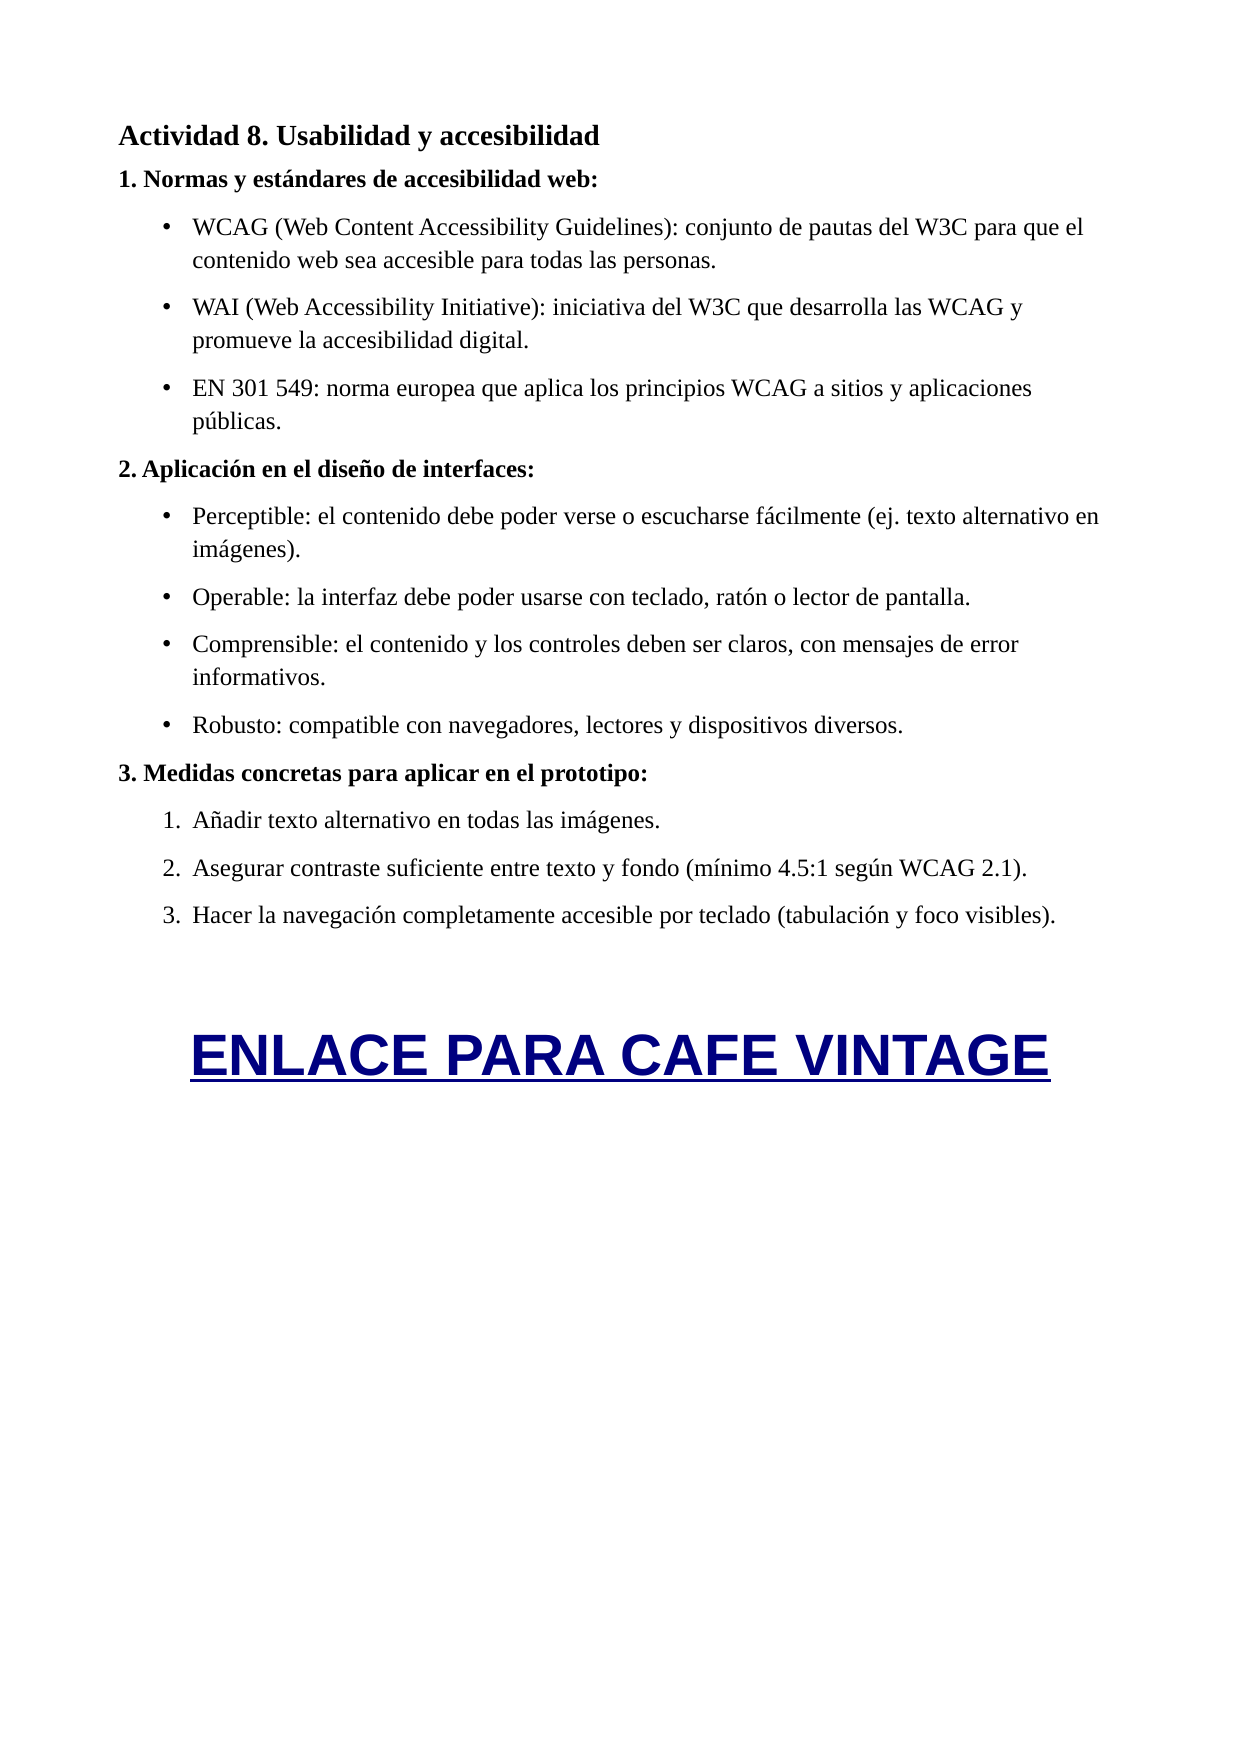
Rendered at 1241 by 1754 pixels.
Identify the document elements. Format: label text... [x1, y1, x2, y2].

list EN 301 549: norma europea que aplica los principios WCAG a sitios y aplicaciones públicas. [162, 373, 1122, 435]
list Operable: la interfaz debe poder usarse con teclado, ratón o lector de pantalla. [162, 582, 1122, 611]
title ENLACE PARA CAFE VINTAGE [118, 1021, 1122, 1088]
subtitle Actividad 8. Usabilidad y accesibilidad [118, 118, 1122, 152]
list WAI (Web Accessibility Initiative): iniciativa del W3C que desarrolla las WCAG y promueve la accesibilidad digital. [162, 292, 1122, 354]
list Asegurar contraste suficiente entre texto y fondo (mínimo 4.5:1 según WCAG 2.1). [162, 853, 1122, 882]
list Robusto: compatible con navegadores, lectores y dispositivos diversos. [162, 710, 1122, 739]
list Hacer la navegación completamente accesible por teclado (tabulación y foco visibles). [162, 901, 1122, 929]
list Perceptible: el contenido debe poder verse o escucharse fácilmente (ej. texto alternativo en imágenes). [162, 501, 1122, 563]
list Comprensible: el contenido y los controles deben ser claros, con mensajes de error informativos. [162, 629, 1122, 691]
text 1. Normas y estándares de accesibilidad web: [118, 164, 1122, 193]
text 2. Aplicación en el diseño de interfaces: [118, 454, 1122, 482]
list WCAG (Web Content Accessibility Guidelines): conjunto de pautas del W3C para que el contenido web sea accesible para todas las personas. [162, 212, 1122, 273]
text 3. Medidas concretas para aplicar en el prototipo: [118, 758, 1122, 786]
list Añadir texto alternativo en todas las imágenes. [162, 805, 1122, 834]
